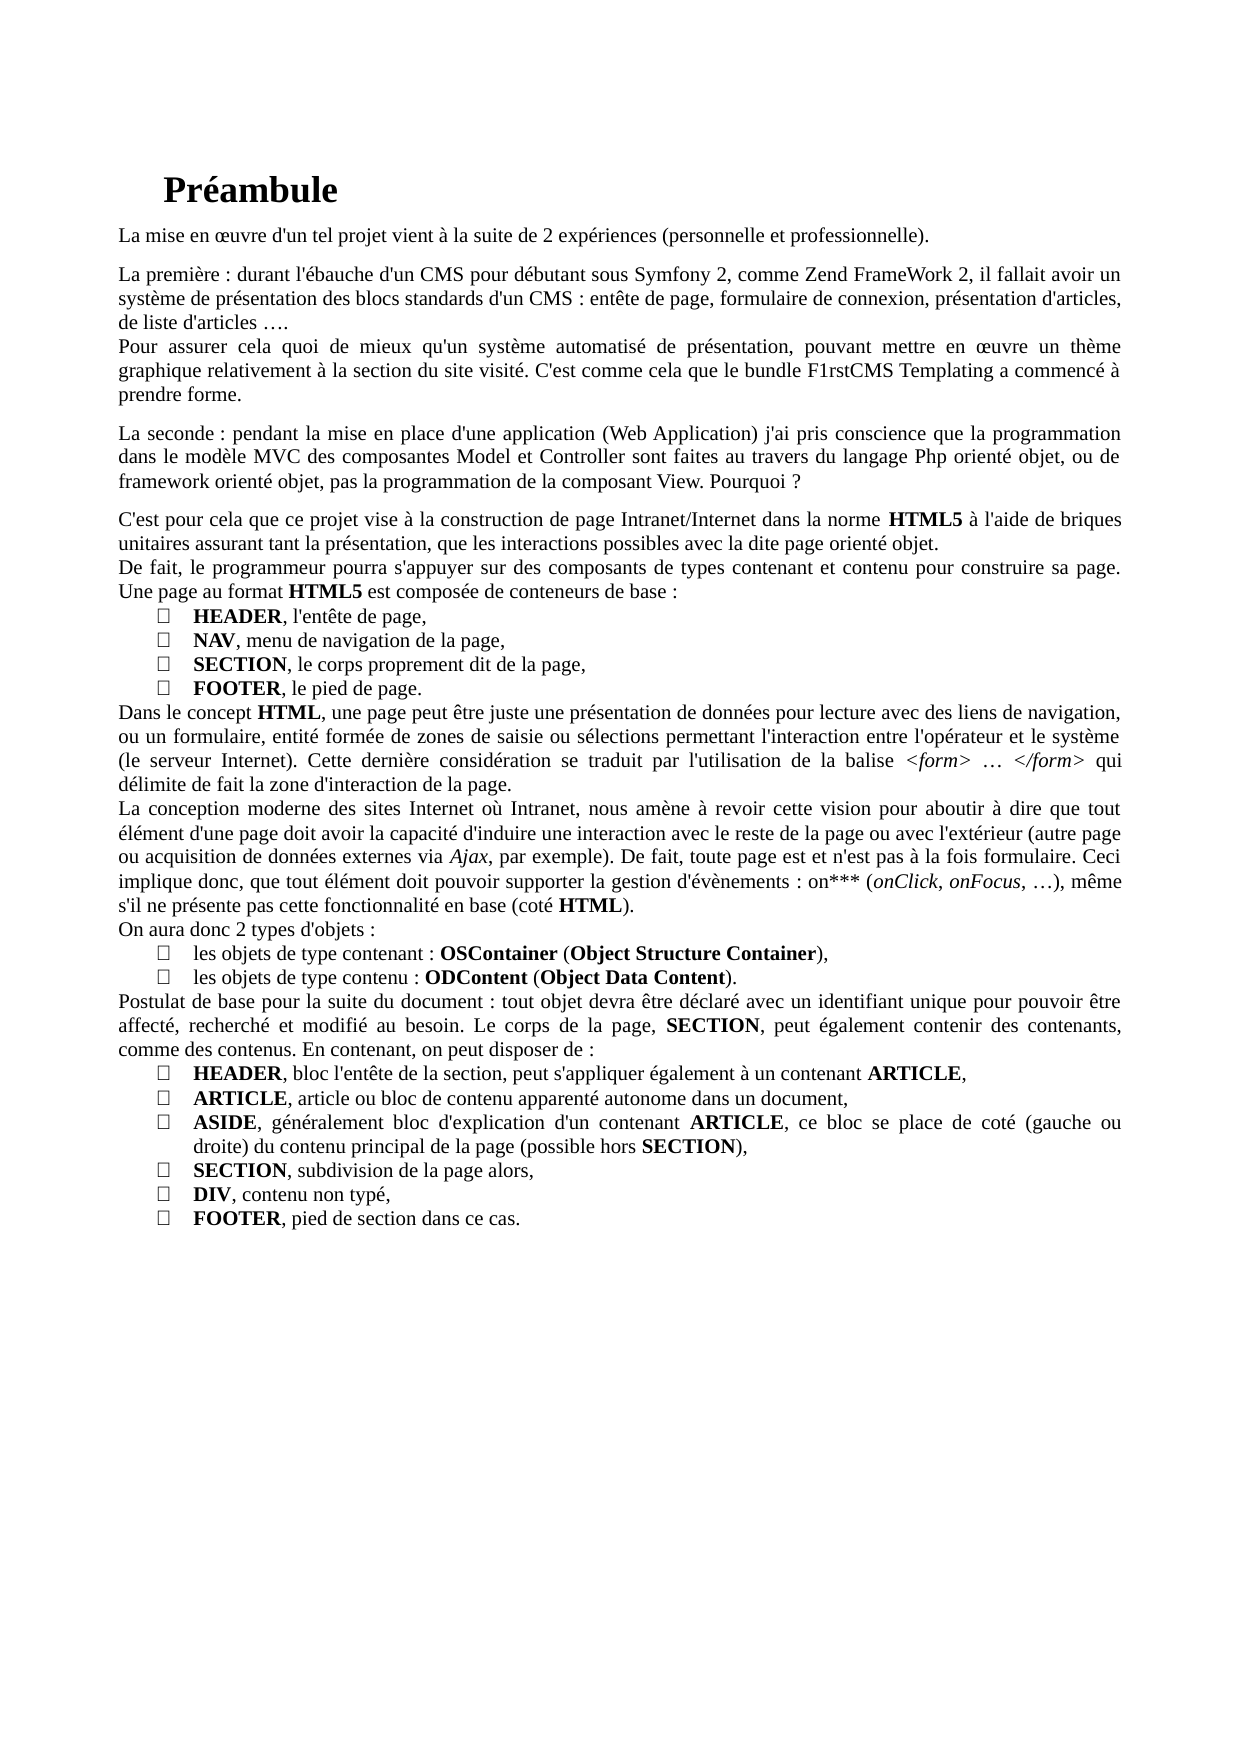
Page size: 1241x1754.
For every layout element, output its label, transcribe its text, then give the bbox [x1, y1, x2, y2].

list DIV, contenu non typé, [156, 1182, 1122, 1206]
text La seconde : pendant la mise en place d'une application (Web Application) j'ai pris conscience que la programmation dans le modèle MVC des composantes Model et Controller sont faites au travers du langage Php orienté objet, ou de framework orienté objet, pas la programmation de la composant View. Pourquoi ? [118, 420, 1122, 493]
list ARTICLE, article ou bloc de contenu apparenté autonome dans un document, [156, 1085, 1122, 1109]
text La première : durant l'ébauche d'un CMS pour débutant sous Symfony 2, comme Zend FrameWork 2, il fallait avoir un système de présentation des blocs standards d'un CMS : entête de page, formulaire de connexion, présentation d'articles, de liste d'articles …. [118, 261, 1122, 334]
list NAV, menu de navigation de la page, [156, 628, 1122, 652]
list SECTION, subdivision de la page alors, [156, 1158, 1122, 1182]
list les objets de type contenant : OSContainer (Object Structure Container), [156, 941, 1122, 965]
text Pour assurer cela quoi de mieux qu'un système automatisé de présentation, pouvant mettre en œuvre un thème graphique relativement à la section du site visité. C'est comme cela que le bundle F1rstCMS Templating a commencé à prendre forme. [118, 334, 1122, 406]
list les objets de type contenu : ODContent (Object Data Content). [156, 965, 1122, 989]
text De fait, le programmeur pourra s'appuyer sur des composants de types contenant et contenu pour construire sa page. Une page au format HTML5 est composée de conteneurs de base : [118, 555, 1122, 603]
text Dans le concept HTML, une page peut être juste une présentation de données pour lecture avec des liens de navigation, ou un formulaire, entité formée de zones de saisie ou sélections permettant l'interaction entre l'opérateur et le système (le serveur Internet). Cette dernière considération se traduit par l'utilisation de la balise <form> … </form> qui délimite de fait la zone d'interaction de la page. [118, 700, 1122, 796]
text La conception moderne des sites Internet où Intranet, nous amène à revoir cette vision pour aboutir à dire que tout élément d'une page doit avoir la capacité d'induire une interaction avec le reste de la page ou avec l'extérieur (autre page ou acquisition de données externes via Ajax, par exemple). De fait, toute page est et n'est pas à la fois formulaire. Ceci implique donc, que tout élément doit pouvoir supporter la gestion d'évènements : on*** (onClick, onFocus, …), même s'il ne présente pas cette fonctionnalité en base (coté HTML). [118, 796, 1122, 917]
text C'est pour cela que ce projet vise à la construction de page Intranet/Internet dans la norme HTML5 à l'aide de briques unitaires assurant tant la présentation, que les interactions possibles avec la dite page orienté objet. [118, 507, 1122, 555]
list FOOTER, le pied de page. [156, 676, 1122, 700]
text La mise en œuvre d'un tel projet vient à la suite de 2 expériences (personnelle et professionnelle). [118, 223, 1122, 247]
list HEADER, l'entête de page, [156, 603, 1122, 628]
text On aura donc 2 types d'objets : [118, 917, 1122, 941]
list SECTION, le corps proprement dit de la page, [156, 652, 1122, 676]
list FOOTER, pied de section dans ce cas. [156, 1206, 1122, 1230]
list HEADER, bloc l'entête de la section, peut s'appliquer également à un contenant ARTICLE, [156, 1061, 1122, 1085]
subtitle Préambule [118, 167, 1122, 210]
text Postulat de base pour la suite du document : tout objet devra être déclaré avec un identifiant unique pour pouvoir être affecté, recherché et modifié au besoin. Le corps de la page, SECTION, peut également contenir des contenants, comme des contenus. En contenant, on peut disposer de : [118, 989, 1122, 1061]
list ASIDE, généralement bloc d'explication d'un contenant ARTICLE, ce bloc se place de coté (gauche ou droite) du contenu principal de la page (possible hors SECTION), [156, 1109, 1122, 1158]
